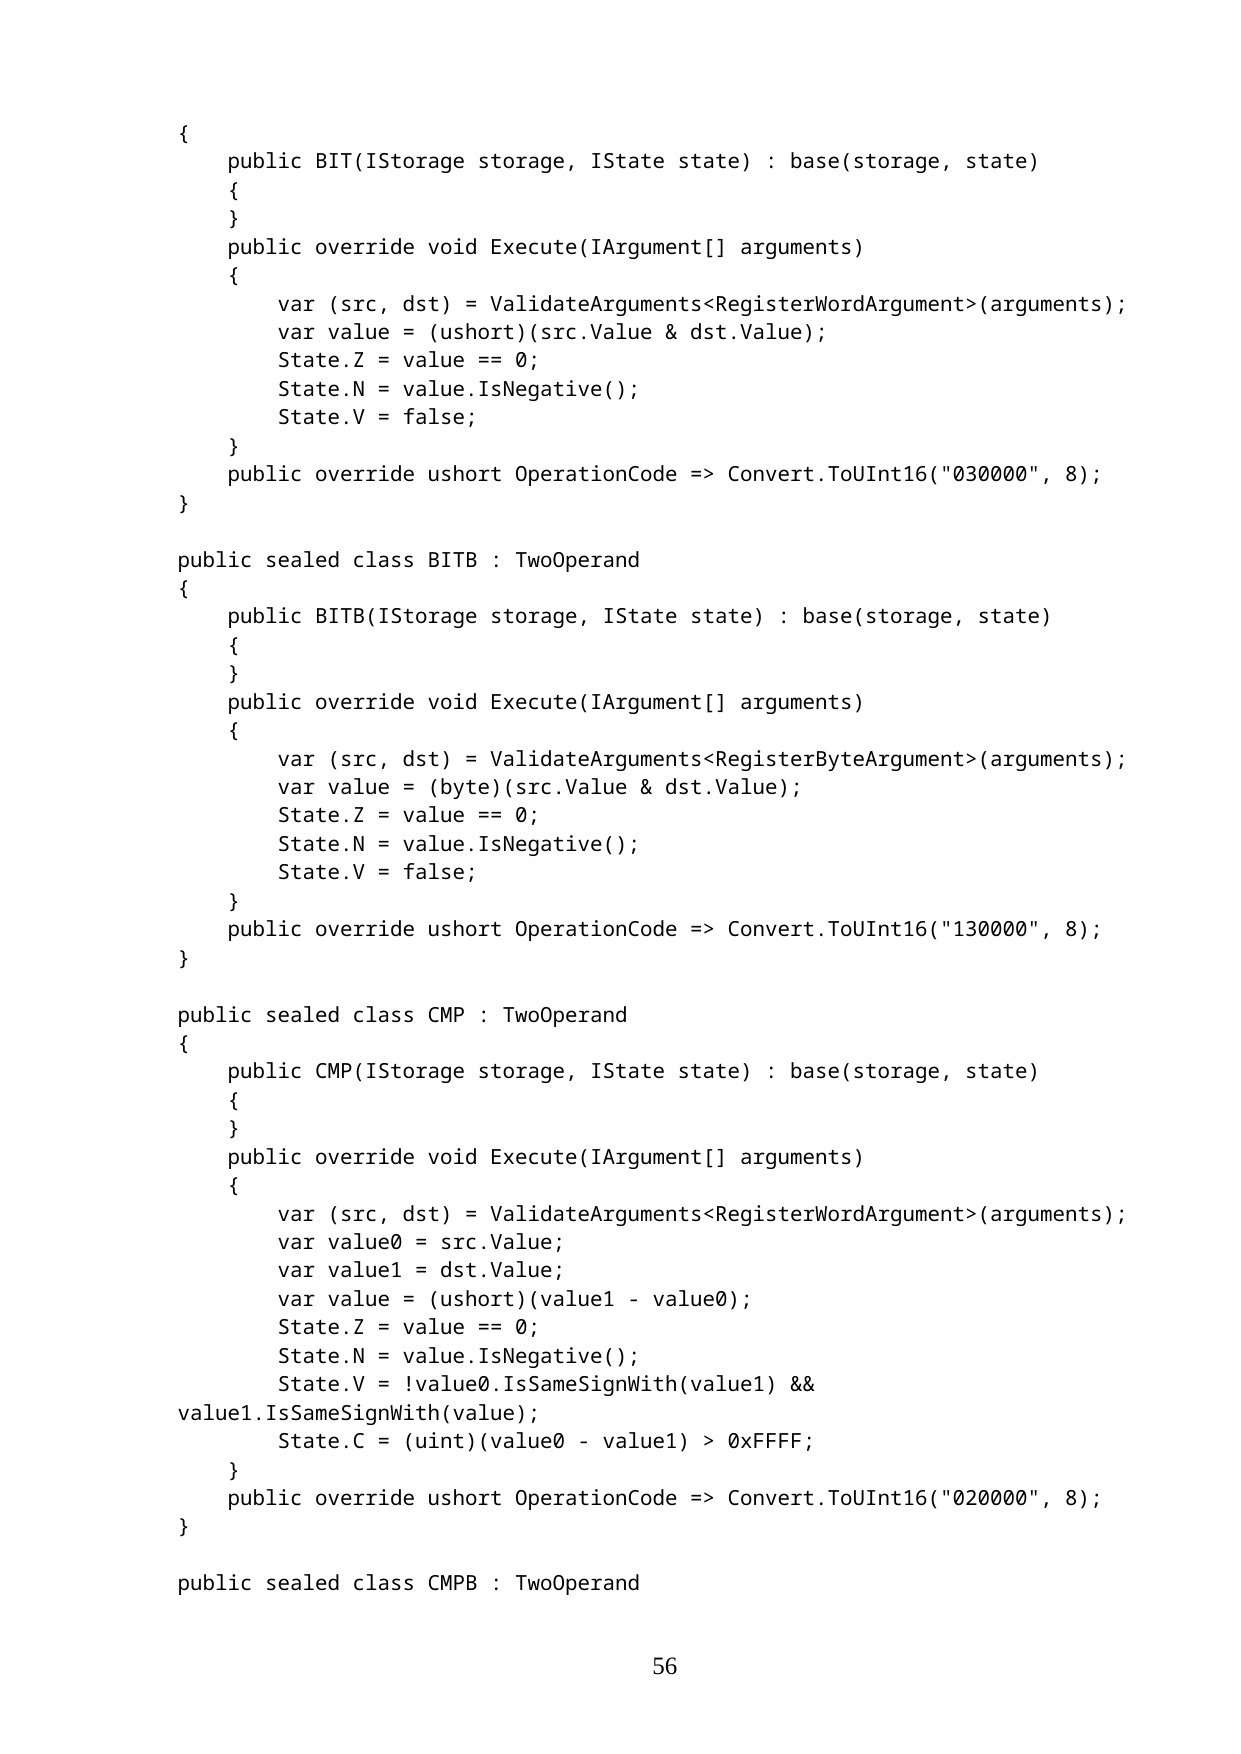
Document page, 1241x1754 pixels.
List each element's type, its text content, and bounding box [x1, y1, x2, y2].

table_header { public BIT(IStorage storage, IState state) : base(storage, state) { } public override void Execute(IArgument[] arguments) { var (src, dst) = ValidateArguments<RegisterWordArgument>(arguments); var value = (ushort)(src.Value & dst.Value); State.Z = value == 0; State.N = value.IsNegative(); State.V = false; } public override ushort OperationCode => Convert.ToUInt16("030000", 8); } public sealed class BITB : TwoOperand { public BITB(IStorage storage, IState state) : base(storage, state) { } public override void Execute(IArgument[] arguments) { var (src, dst) = ValidateArguments<RegisterByteArgument>(arguments); var value = (byte)(src.Value & dst.Value); State.Z = value == 0; State.N = value.IsNegative(); State.V = false; } public override ushort OperationCode => Convert.ToUInt16("130000", 8); } public sealed class CMP : TwoOperand { public CMP(IStorage storage, IState state) : base(storage, state) { } public override void Execute(IArgument[] arguments) { var (src, dst) = ValidateArguments<RegisterWordArgument>(arguments); var value0 = src.Value; var value1 = dst.Value; var value = (ushort)(value1 - value0); State.Z = value == 0; State.N = value.IsNegative(); State.V = !value0.IsSameSignWith(value1) && value1.IsSameSignWith(value); State.C = (uint)(value0 - value1) > 0xFFFF; } public override ushort OperationCode => Convert.ToUInt16("020000", 8); } public sealed class CMPB : TwoOperand [177, 118, 1152, 1597]
